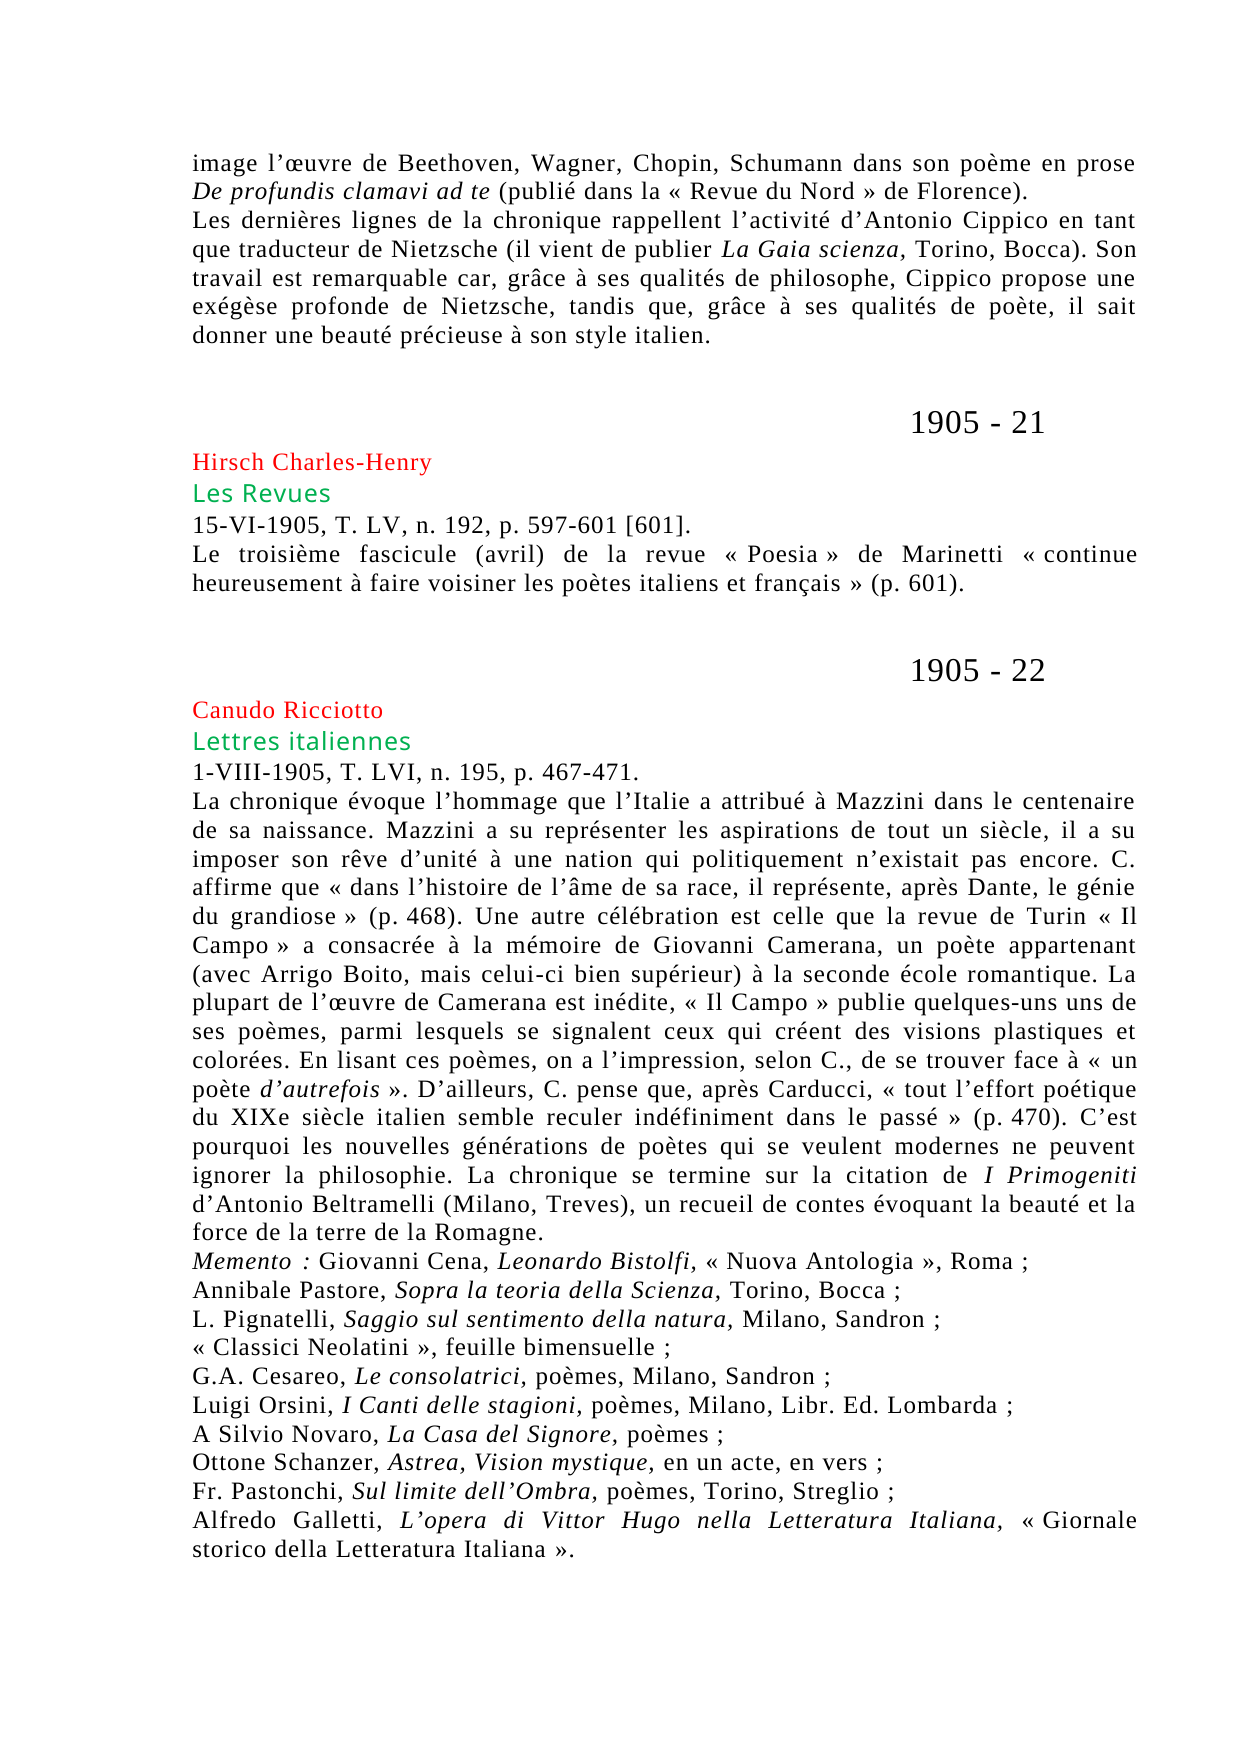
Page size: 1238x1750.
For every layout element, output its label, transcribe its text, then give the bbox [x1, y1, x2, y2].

text « Classici Neolatini », feuille bimensuelle ; [192, 1332, 1137, 1361]
text Ottone Schanzer, Astrea, Vision mystique, en un acte, en vers ; [192, 1447, 1137, 1476]
text Les dernières lignes de la chronique rappellent l’activité d’Antonio Cippico en tant que traducteur de Nietzsche (il vient de publier La Gaia scienza, Torino, Bocca). Son travail est remarquable car, grâce à ses qualités de philosophe, Cippico propose une exégèse profonde de Nietzsche, tandis que, grâce à ses qualités de poète, il sait donner une beauté précieuse à son style italien. [192, 205, 1137, 349]
text A Silvio Novaro, La Casa del Signore, poèmes ; [192, 1419, 1137, 1447]
subtitle 1905 ‑ 21 [192, 403, 1046, 441]
text Annibale Pastore, Sopra la teoria della Scienza, Torino, Bocca ; [192, 1275, 1137, 1304]
text La chronique évoque l’hommage que l’Italie a attribué à Mazzini dans le centenaire de sa naissance. Mazzini a su représenter les aspirations de tout un siècle, il a su imposer son rêve d’unité à une nation qui politiquement n’existait pas encore. C. affirme que « dans l’histoire de l’âme de sa race, il représente, après Dante, le génie du grandiose » (p. 468). Une autre célébration est celle que la revue de Turin « Il Campo » a consacrée à la mémoire de Giovanni Camerana, un poète appartenant (avec Arrigo Boito, mais celui‑ci bien supérieur) à la seconde école romantique. La plupart de l’œuvre de Camerana est inédite, « Il Campo » publie quelques-uns uns de ses poèmes, parmi lesquels se signalent ceux qui créent des visions plastiques et colorées. En lisant ces poèmes, on a l’impression, selon C., de se trouver face à « un poète d’autrefois ». D’ailleurs, C. pense que, après Carducci, « tout l’effort poétique du XIXe siècle italien semble reculer indéfiniment dans le passé » (p. 470). C’est pourquoi les nouvelles générations de poètes qui se veulent modernes ne peuvent ignorer la philosophie. La chronique se termine sur la citation de I Primogeniti d’Antonio Beltramelli (Milano, Treves), un recueil de contes évoquant la beauté et la force de la terre de la Romagne. [192, 786, 1137, 1246]
text Luigi Orsini, I Canti delle stagioni, poèmes, Milano, Libr. Ed. Lombarda ; [192, 1390, 1137, 1419]
text G.A. Cesareo, Le consolatrici, poèmes, Milano, Sandron ; [192, 1361, 1137, 1390]
text Hirsch Charles‑Henry [192, 447, 1046, 476]
text Memento : Giovanni Cena, Leonardo Bistolfi, « Nuova Antologia », Roma ; [192, 1246, 1137, 1275]
text Alfredo Galletti, L’opera di Vittor Hugo nella Letteratura Italiana, « Giornale storico della Letteratura Italiana ». [192, 1505, 1137, 1562]
text 15‑VI‑1905, T. LV, n. 192, p. 597‑601 [601]. [192, 510, 1137, 539]
text Les Revues [192, 476, 1046, 510]
text Lettres italiennes [192, 723, 1046, 757]
text Canudo Ricciotto [192, 695, 1046, 723]
text Le troisième fascicule (avril) de la revue « Poesia » de Marinetti « continue heureusement à faire voisiner les poètes italiens et français » (p. 601). [192, 539, 1137, 596]
text 1‑VIII‑1905, T. LVI, n. 195, p. 467‑471. [192, 757, 1137, 786]
subtitle 1905 ‑ 22 [192, 650, 1046, 688]
text image l’œuvre de Beethoven, Wagner, Chopin, Schumann dans son poème en prose De profundis clamavi ad te (publié dans la « Revue du Nord » de Florence). [192, 148, 1137, 205]
text L. Pignatelli, Saggio sul sentimento della natura, Milano, Sandron ; [192, 1304, 1137, 1332]
text Fr. Pastonchi, Sul limite dell’Ombra, poèmes, Torino, Streglio ; [192, 1476, 1137, 1505]
